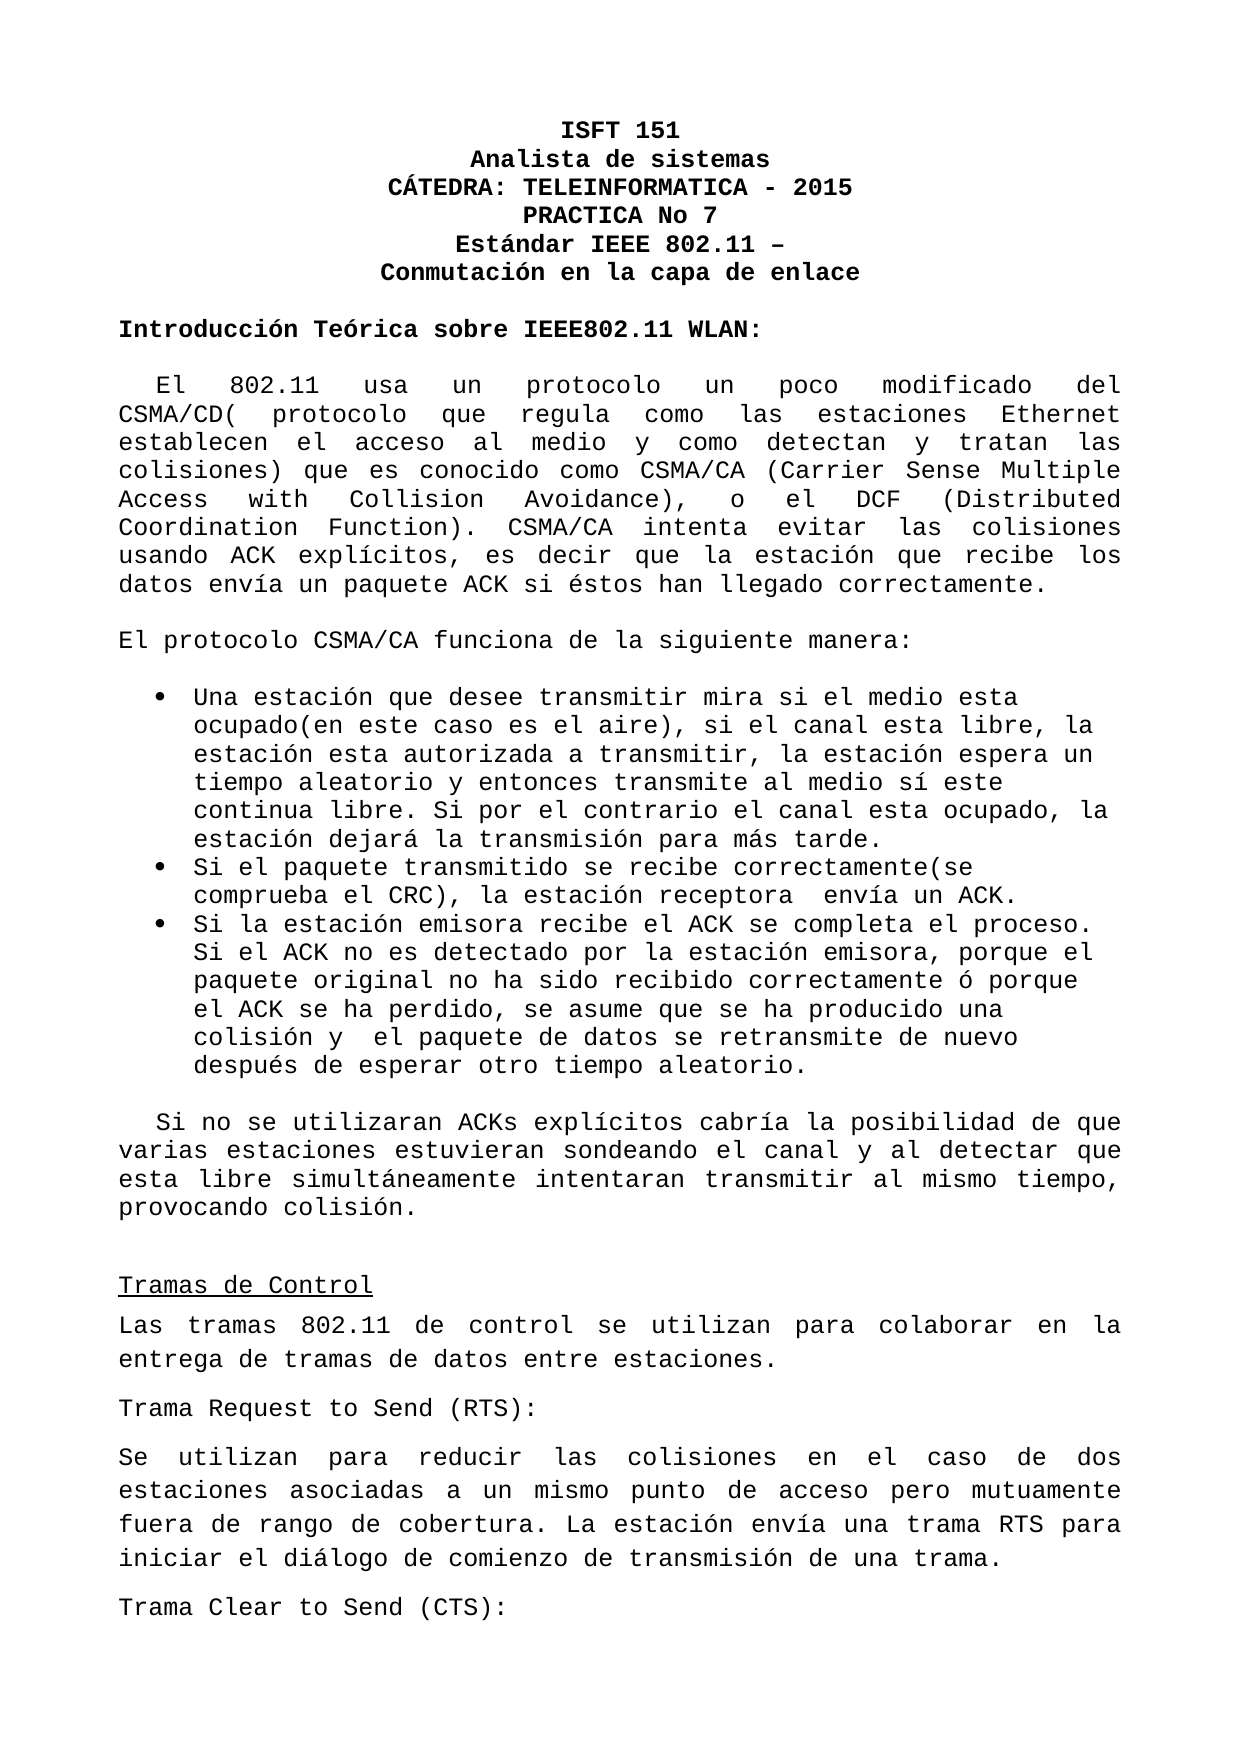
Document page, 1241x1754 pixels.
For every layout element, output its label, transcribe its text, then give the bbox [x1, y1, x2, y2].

text Las tramas 802.11 de control se utilizan para colaborar en la entrega de tramas de datos entre estaciones. [118, 1313, 1122, 1375]
text PRACTICA No 7 [118, 203, 1122, 231]
text El 802.11 usa un protocolo un poco modificado del CSMA/CD( protocolo que regula como las estaciones Ethernet establecen el acceso al medio y como detectan y tratan las colisiones) que es conocido como CSMA/CA (Carrier Sense Multiple Access with Collision Avoidance), o el DCF (Distributed Coordination Function). CSMA/CA intenta evitar las colisiones usando ACK explícitos, es decir que la estación que recibe los datos envía un paquete ACK si éstos han llegado correctamente. [118, 373, 1122, 600]
text Se utilizan para reducir las colisiones en el caso de dos estaciones asociadas a un mismo punto de acceso pero mutuamente fuera de rango de cobertura. La estación envía una trama RTS para iniciar el diálogo de comienzo de transmisión de una trama. [118, 1444, 1122, 1574]
subtitle Tramas de Control [118, 1272, 1122, 1301]
text CÁTEDRA: TELEINFORMATICA - 2015 [118, 175, 1122, 203]
text Trama Clear to Send (CTS): [118, 1594, 1122, 1623]
text El protocolo CSMA/CA funciona de la siguiente manera: [118, 628, 1122, 656]
text Conmutación en la capa de enlace [118, 260, 1122, 288]
text Si no se utilizaran ACKs explícitos cabría la posibilidad de que varias estaciones estuvieran sondeando el canal y al detectar que esta libre simultáneamente intentaran transmitir al mismo tiempo, provocando colisión. [118, 1110, 1122, 1223]
text Analista de sistemas [118, 146, 1122, 175]
list Si el paquete transmitido se recibe correctamente(se comprueba el CRC), la estación receptora envía un ACK. [156, 855, 1122, 911]
text Estándar IEEE 802.11 – [118, 231, 1122, 260]
text ISFT 151 [118, 118, 1122, 146]
list Una estación que desee transmitir mira si el medio esta ocupado(en este caso es el aire), si el canal esta libre, la estación esta autorizada a transmitir, la estación espera un tiempo aleatorio y entonces transmite al medio sí este continua libre. Si por el contrario el canal esta ocupado, la estación dejará la transmisión para más tarde. [156, 685, 1122, 855]
list Si la estación emisora recibe el ACK se completa el proceso. Si el ACK no es detectado por la estación emisora, porque el paquete original no ha sido recibido correctamente ó porque el ACK se ha perdido, se asume que se ha producido una colisión y el paquete de datos se retransmite de nuevo después de esperar otro tiempo aleatorio. [156, 911, 1122, 1081]
text Introducción Teórica sobre IEEE802.11 WLAN: [118, 316, 1122, 345]
text Trama Request to Send (RTS): [118, 1396, 1122, 1424]
